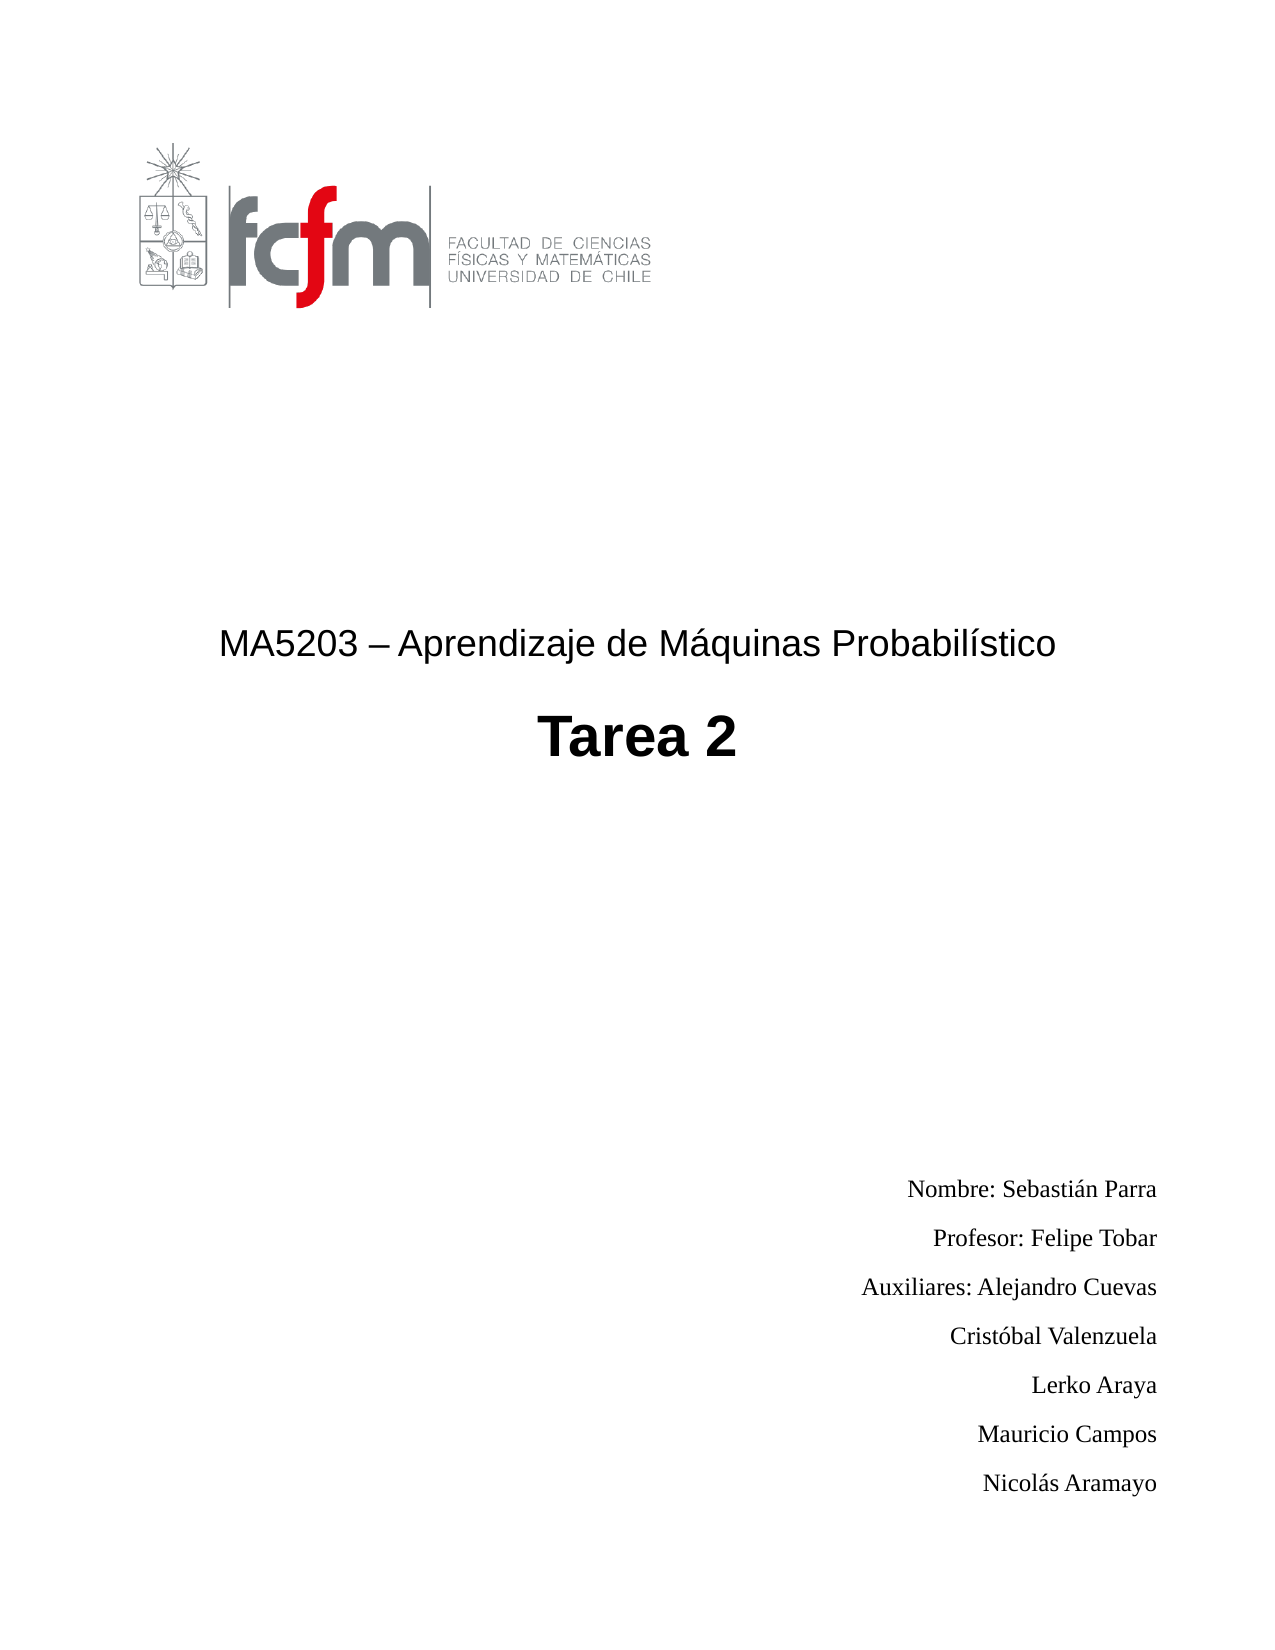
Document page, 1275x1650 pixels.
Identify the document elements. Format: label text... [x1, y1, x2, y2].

text Nicolás Aramayo [118, 1468, 1157, 1497]
picture [118, 118, 669, 327]
text Mauricio Campos [118, 1419, 1157, 1448]
subtitle MA5203 – Aprendizaje de Máquinas Probabilístico [118, 621, 1157, 664]
text Auxiliares: Alejandro Cuevas [118, 1272, 1157, 1301]
text Cristóbal Valenzuela [118, 1321, 1157, 1350]
title Tarea 2 [118, 702, 1157, 769]
text Lerko Araya [118, 1370, 1157, 1399]
text Profesor: Felipe Tobar [118, 1223, 1157, 1252]
text Nombre: Sebastián Parra [118, 1174, 1157, 1203]
